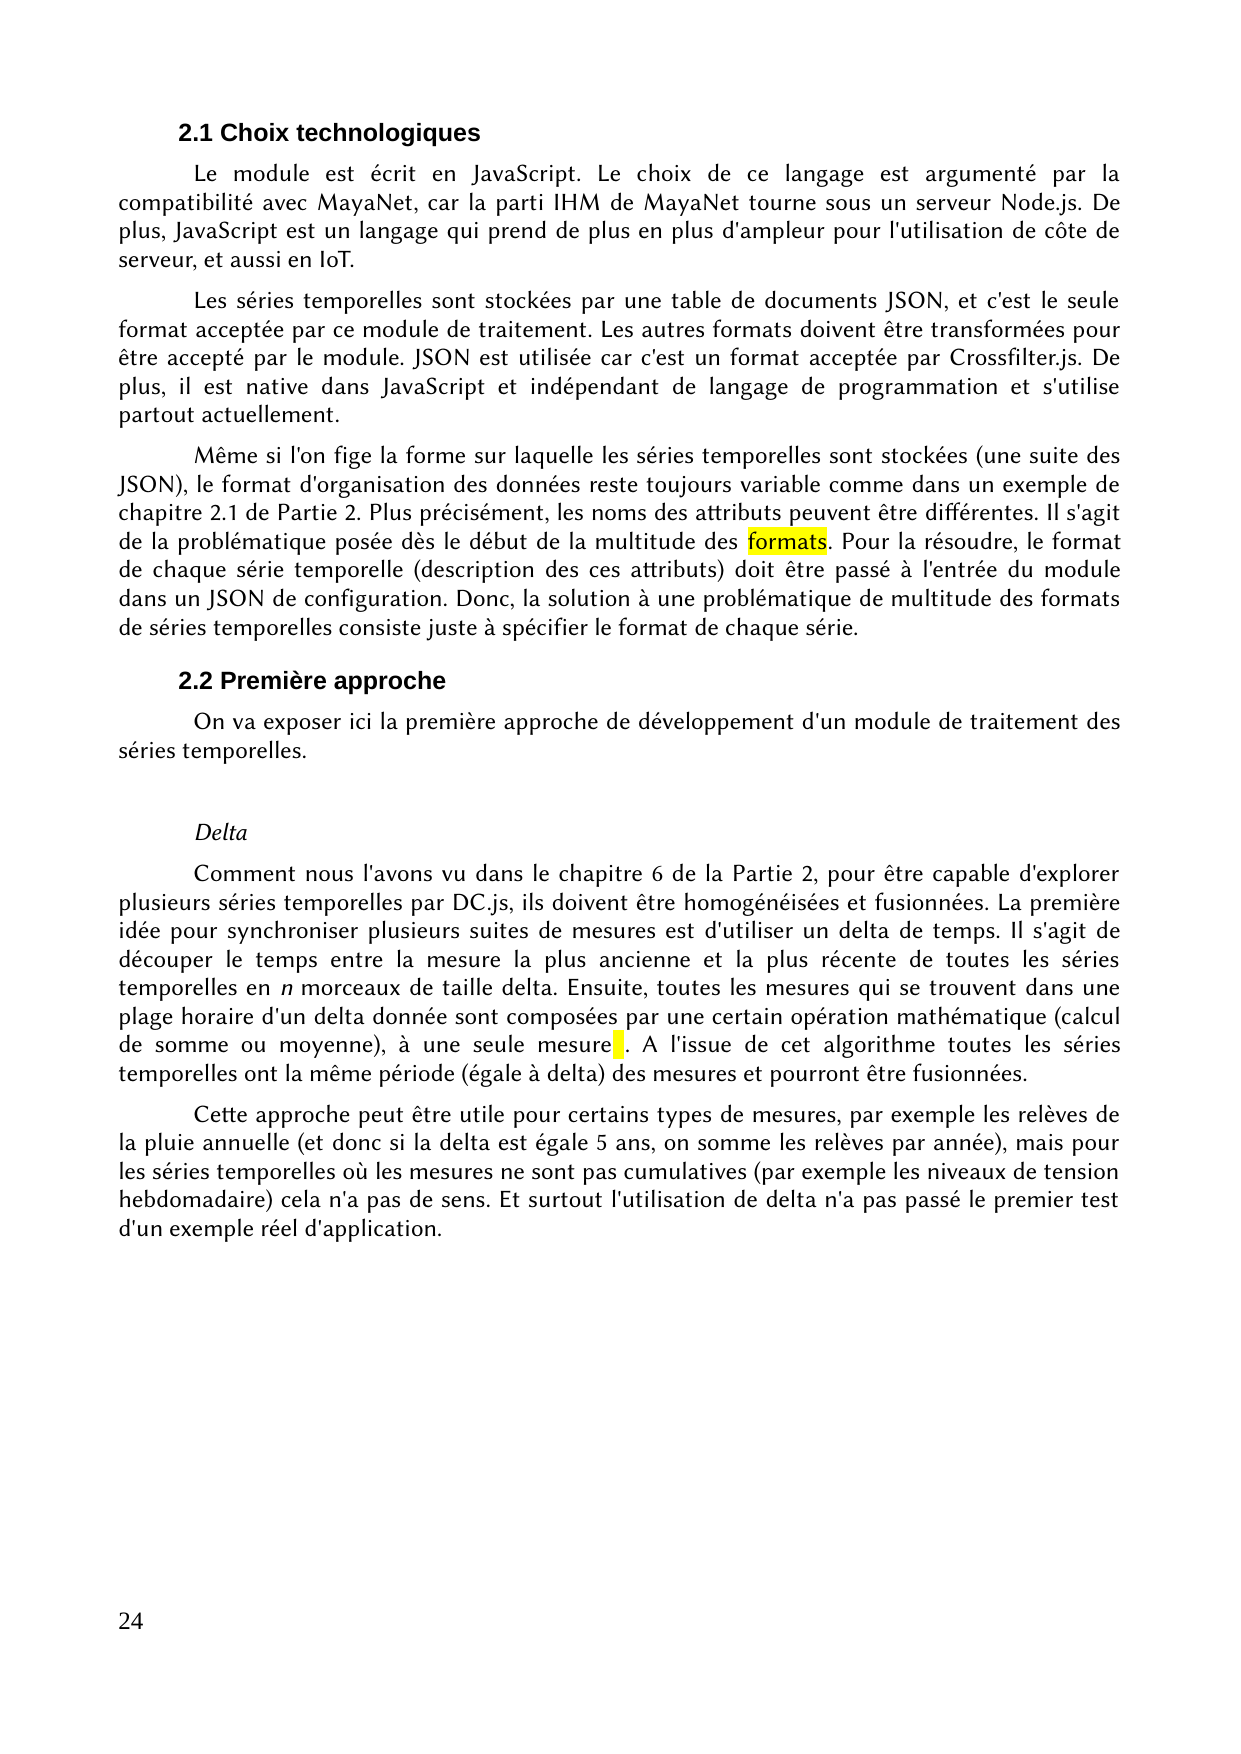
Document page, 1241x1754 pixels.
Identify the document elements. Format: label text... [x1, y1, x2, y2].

subtitle Choix technologiques [118, 118, 1122, 147]
text Les séries temporelles sont stockées par une table de documents JSON, et c'est le seule format acceptée par ce module de traitement. Les autres formats doivent être transformées pour être accepté par le module. JSON est utilisée car c'est un format acceptée par Crossfilter.js. De plus, il est native dans JavaScript et indépendant de langage de programmation et s'utilise partout actuellement. [118, 286, 1122, 429]
text Delta [118, 818, 1122, 846]
text Cette approche peut être utile pour certains types de mesures, par exemple les relèves de la pluie annuelle (et donc si la delta est égale 5 ans, on somme les relèves par année), mais pour les séries temporelles où les mesures ne sont pas cumulatives (par exemple les niveaux de tension hebdomadaire) cela n'a pas de sens. Et surtout l'utilisation de delta n'a pas passé le premier test d'un exemple réel d'application. [118, 1100, 1122, 1242]
text Comment nous l'avons vu dans le chapitre 6 de la Partie 2, pour être capable d'explorer plusieurs séries temporelles par DC.js, ils doivent être homogénéisées et fusionnées. La première idée pour synchroniser plusieurs suites de mesures est d'utiliser un delta de temps. Il s'agit de découper le temps entre la mesure la plus ancienne et la plus récente de toutes les séries temporelles en n morceaux de taille delta. Ensuite, toutes les mesures qui se trouvent dans une plage horaire d'un delta donnée sont composées par une certain opération mathématique (calcul de somme ou moyenne), à une seule mesure . A l'issue de cet algorithme toutes les séries temporelles ont la même période (égale à delta) des mesures et pourront être fusionnées. [118, 859, 1122, 1087]
subtitle Première approche [118, 666, 1122, 695]
text Le module est écrit en JavaScript. Le choix de ce langage est argumenté par la compatibilité avec MayaNet, car la parti IHM de MayaNet tourne sous un serveur Node.js. De plus, JavaScript est un langage qui prend de plus en plus d'ampleur pour l'utilisation de côte de serveur, et aussi en IoT. [118, 159, 1122, 273]
text On va exposer ici la première approche de développement d'un module de traitement des séries temporelles. [118, 707, 1122, 764]
text Même si l'on fige la forme sur laquelle les séries temporelles sont stockées (une suite des JSON), le format d'organisation des données reste toujours variable comme dans un exemple de chapitre 2.1 de Partie 2. Plus précisément, les noms des attributs peuvent être différentes. Il s'agit de la problématique posée dès le début de la multitude des formats. Pour la résoudre, le format de chaque série temporelle (description des ces attributs) doit être passé à l'entrée du module dans un JSON de configuration. Donc, la solution à une problématique de multitude des formats de séries temporelles consiste juste à spécifier le format de chaque série. [118, 441, 1122, 641]
